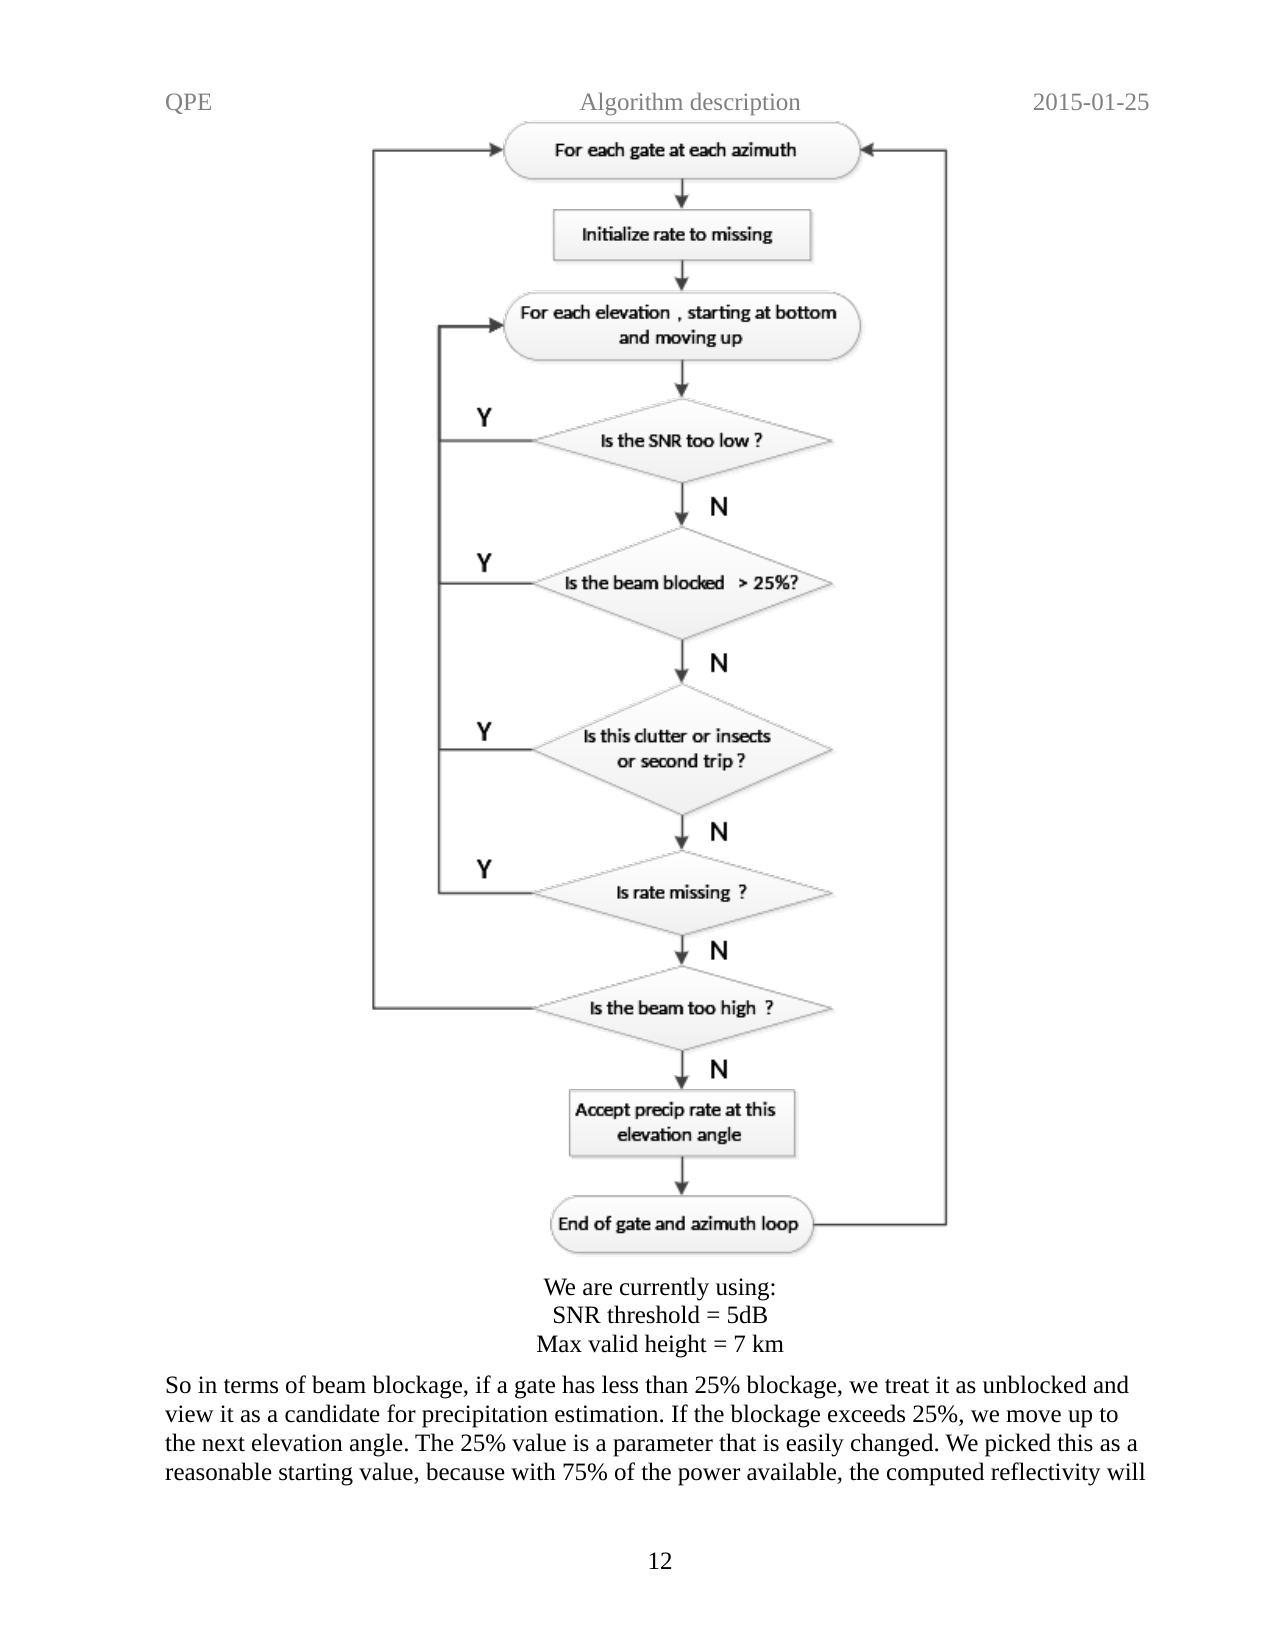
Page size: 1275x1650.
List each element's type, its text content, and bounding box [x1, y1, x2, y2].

text We are currently using: SNR threshold = 5dB Max valid height = 7 km [165, 1272, 1155, 1358]
text So in terms of beam blockage, if a gate has less than 25% blockage, we treat it as unblocked and view it as a candidate for precipitation estimation. If the blockage exceeds 25%, we move up to the next elevation angle. The 25% value is a parameter that is easily changed. We picked this as a reasonable starting value, because with 75% of the power available, the computed reflectivity will [165, 1370, 1155, 1485]
